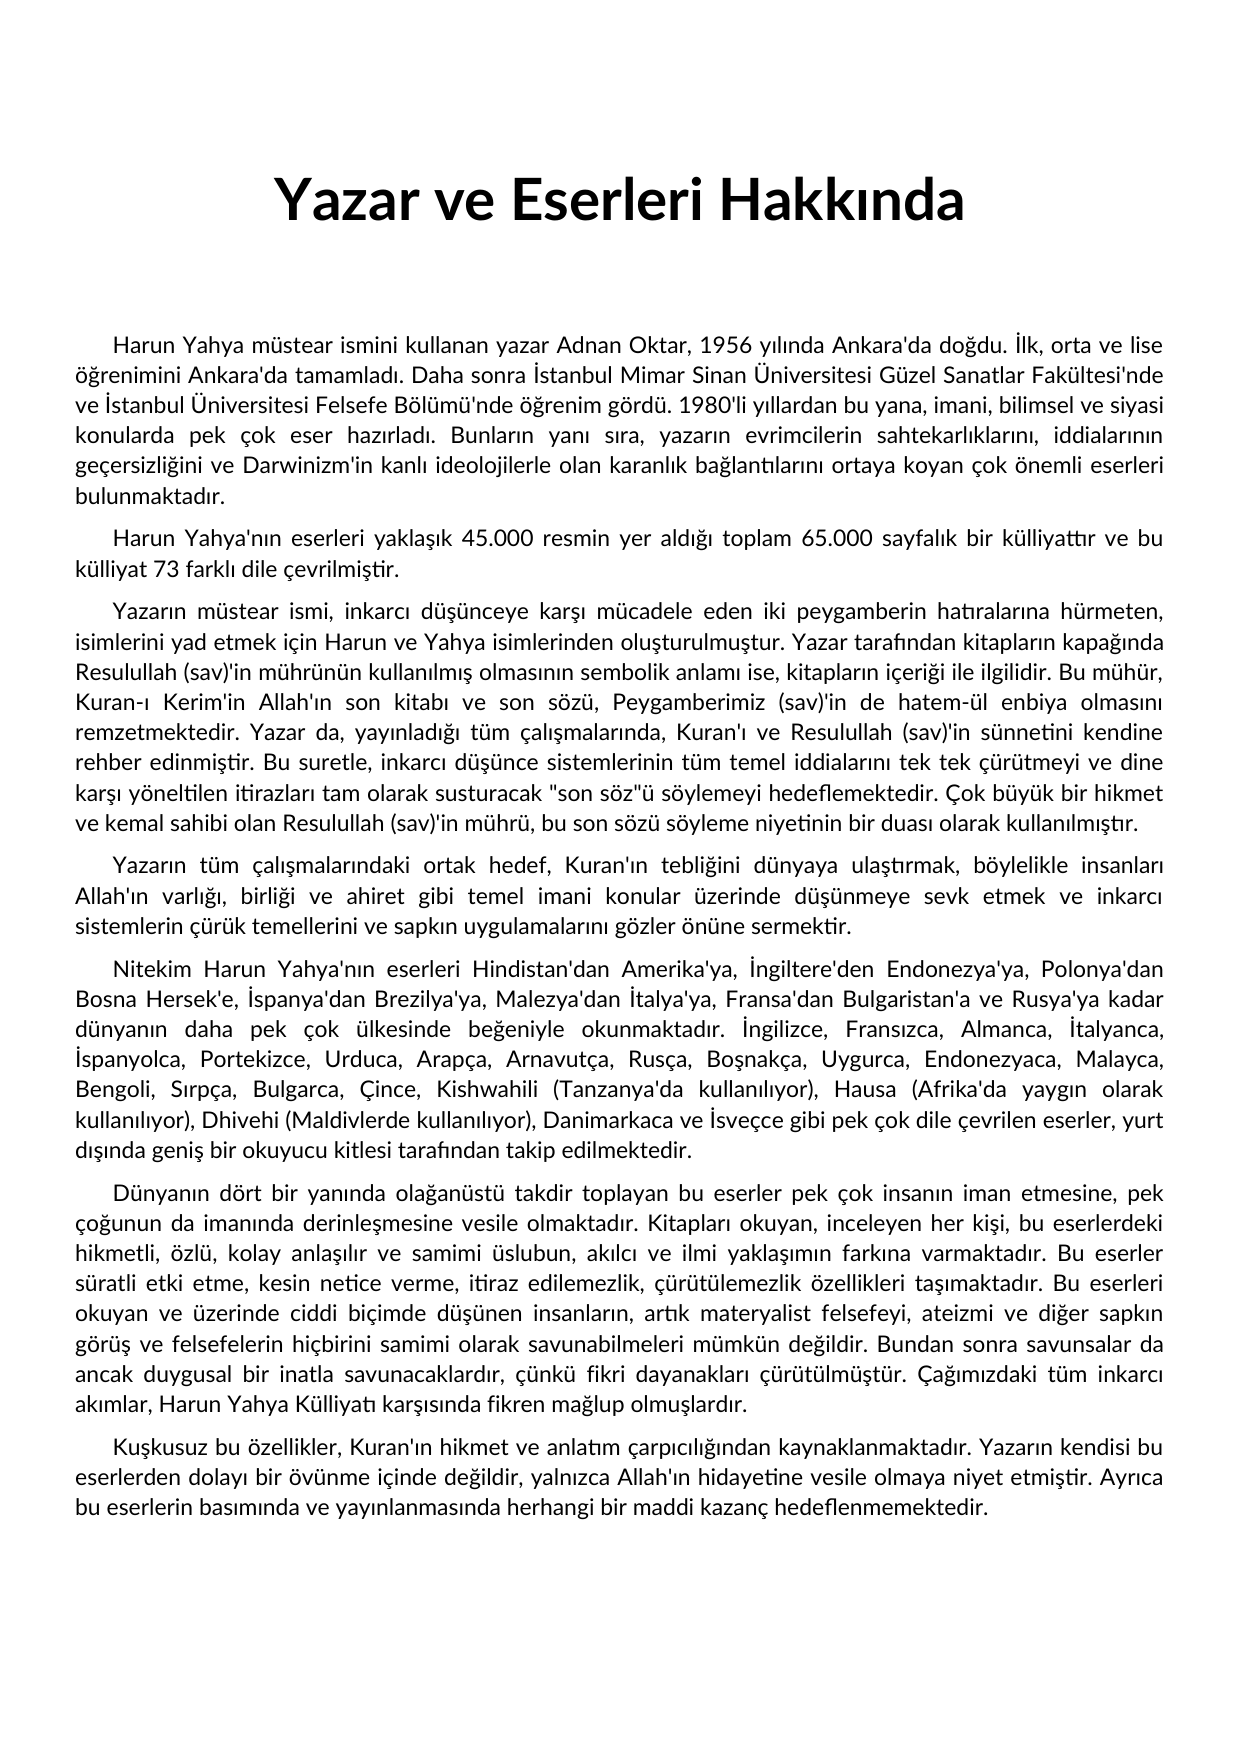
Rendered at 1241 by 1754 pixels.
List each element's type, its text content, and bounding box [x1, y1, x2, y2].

subtitle Yazar ve Eserleri Hakkında [75, 162, 1165, 232]
text Yazarın tüm çalışmalarındaki ortak hedef, Kuran'ın tebliğini dünyaya ulaştırmak, böylelikle insanları Allah'ın varlığı, birliği ve ahiret gibi temel imani konular üzerinde düşünmeye sevk etmek ve inkarcı sistemlerin çürük temellerini ve sapkın uygulamalarını gözler önüne sermektir. [75, 851, 1165, 939]
text Harun Yahya müstear ismini kullanan yazar Adnan Oktar, 1956 yılında Ankara'da doğdu. İlk, orta ve lise öğrenimini Ankara'da tamamladı. Daha sonra İstanbul Mimar Sinan Üniversitesi Güzel Sanatlar Fakültesi'nde ve İstanbul Üniversitesi Felsefe Bölümü'nde öğrenim gördü. 1980'li yıllardan bu yana, imani, bilimsel ve siyasi konularda pek çok eser hazırladı. Bunların yanı sıra, yazarın evrimcilerin sahtekarlıklarını, iddialarının geçersizliğini ve Darwinizm'in kanlı ideolojilerle olan karanlık bağlantılarını ortaya koyan çok önemli eserleri bulunmaktadır. [75, 330, 1165, 509]
text Yazarın müstear ismi, inkarcı düşünceye karşı mücadele eden iki peygamberin hatıralarına hürmeten, isimlerini yad etmek için Harun ve Yahya isimlerinden oluşturulmuştur. Yazar tarafından kitapların kapağında Resulullah (sav)'in mührünün kullanılmış olmasının sembolik anlamı ise, kitapların içeriği ile ilgilidir. Bu mühür, Kuran-ı Kerim'in Allah'ın son kitabı ve son sözü, Peygamberimiz (sav)'in de hatem-ül enbiya olmasını remzetmektedir. Yazar da, yayınladığı tüm çalışmalarında, Kuran'ı ve Resulullah (sav)'in sünnetini kendine rehber edinmiştir. Bu suretle, inkarcı düşünce sistemlerinin tüm temel iddialarını tek tek çürütmeyi ve dine karşı yöneltilen itirazları tam olarak susturacak "son söz"ü söylemeyi hedeflemektedir. Çok büyük bir hikmet ve kemal sahibi olan Resulullah (sav)'in mührü, bu son sözü söyleme niyetinin bir duası olarak kullanılmıştır. [75, 597, 1165, 836]
text Kuşkusuz bu özellikler, Kuran'ın hikmet ve anlatım çarpıcılığından kaynaklanmaktadır. Yazarın kendisi bu eserlerden dolayı bir övünme içinde değildir, yalnızca Allah'ın hidayetine vesile olmaya niyet etmiştir. Ayrıca bu eserlerin basımında ve yayınlanmasında herhangi bir maddi kazanç hedeflenmemektedir. [75, 1432, 1165, 1520]
text Harun Yahya'nın eserleri yaklaşık 45.000 resmin yer aldığı toplam 65.000 sayfalık bir külliyattır ve bu külliyat 73 farklı dile çevrilmiştir. [75, 524, 1165, 582]
text Dünyanın dört bir yanında olağanüstü takdir toplayan bu eserler pek çok insanın iman etmesine, pek çoğunun da imanında derinleşmesine vesile olmaktadır. Kitapları okuyan, inceleyen her kişi, bu eserlerdeki hikmetli, özlü, kolay anlaşılır ve samimi üslubun, akılcı ve ilmi yaklaşımın farkına varmaktadır. Bu eserler süratli etki etme, kesin netice verme, itiraz edilemezlik, çürütülemezlik özellikleri taşımaktadır. Bu eserleri okuyan ve üzerinde ciddi biçimde düşünen insanların, artık materyalist felsefeyi, ateizmi ve diğer sapkın görüş ve felsefelerin hiçbirini samimi olarak savunabilmeleri mümkün değildir. Bundan sonra savunsalar da ancak duygusal bir inatla savunacaklardır, çünkü fikri dayanakları çürütülmüştür. Çağımızdaki tüm inkarcı akımlar, Harun Yahya Külliyatı karşısında fikren mağlup olmuşlardır. [75, 1178, 1165, 1417]
text Nitekim Harun Yahya'nın eserleri Hindistan'dan Amerika'ya, İngiltere'den Endonezya'ya, Polonya'dan Bosna Hersek'e, İspanya'dan Brezilya'ya, Malezya'dan İtalya'ya, Fransa'dan Bulgaristan'a ve Rusya'ya kadar dünyanın daha pek çok ülkesinde beğeniyle okunmaktadır. İngilizce, Fransızca, Almanca, İtalyanca, İspanyolca, Portekizce, Urduca, Arapça, Arnavutça, Rusça, Boşnakça, Uygurca, Endonezyaca, Malayca, Bengoli, Sırpça, Bulgarca, Çince, Kishwahili (Tanzanya'da kullanılıyor), Hausa (Afrika'da yaygın olarak kullanılıyor), Dhivehi (Maldivlerde kullanılıyor), Danimarkaca ve İsveçce gibi pek çok dile çevrilen eserler, yurt dışında geniş bir okuyucu kitlesi tarafından takip edilmektedir. [75, 954, 1165, 1163]
